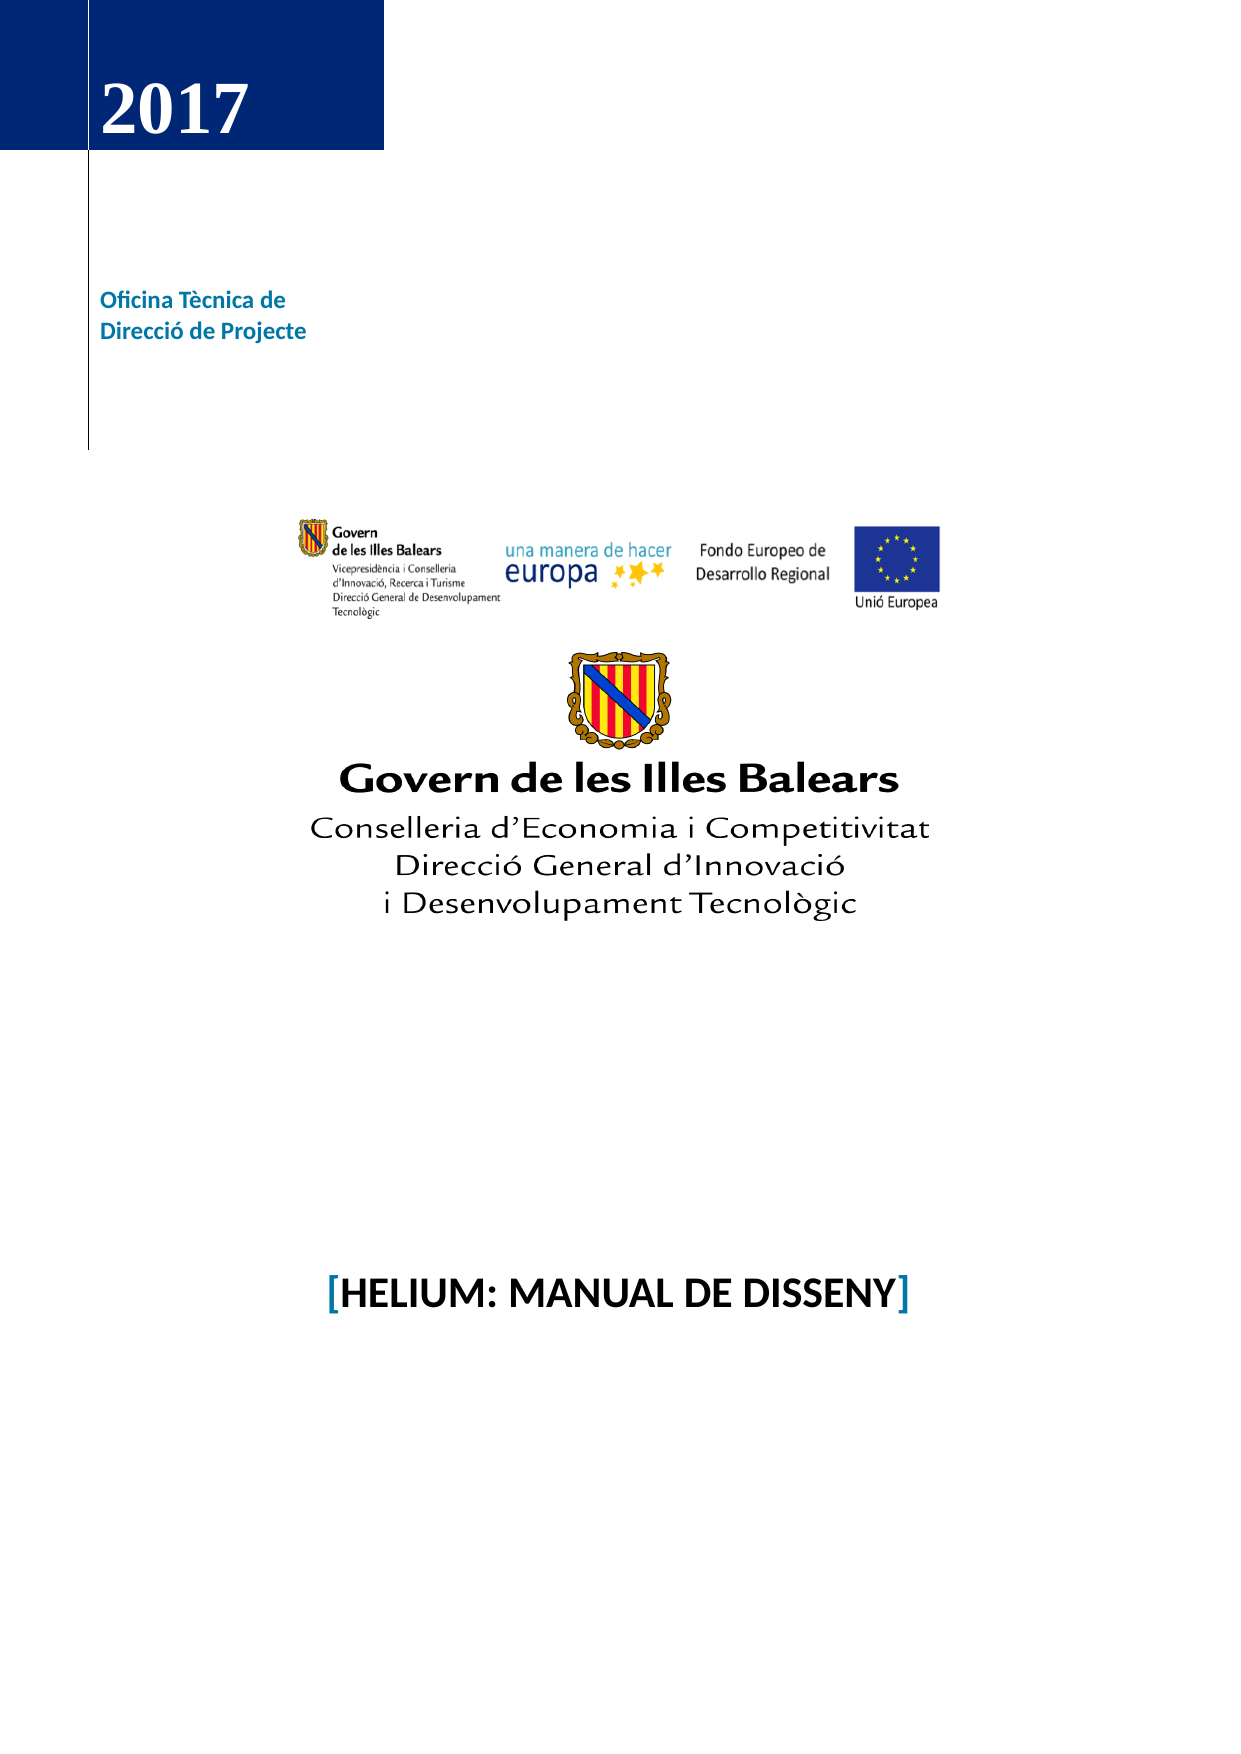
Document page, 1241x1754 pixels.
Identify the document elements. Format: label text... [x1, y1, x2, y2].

table_cell [121, 1318, 1116, 1349]
table_cell Oficina Tècnica de Direcció de Projecte [89, 150, 384, 450]
table_cell [0, 150, 88, 450]
table_header 2017 [89, 0, 384, 150]
table_header [HELIUM: Manual de disseny] [121, 1265, 1116, 1318]
picture [298, 518, 942, 621]
picture [311, 652, 929, 921]
table_header [0, 0, 88, 150]
